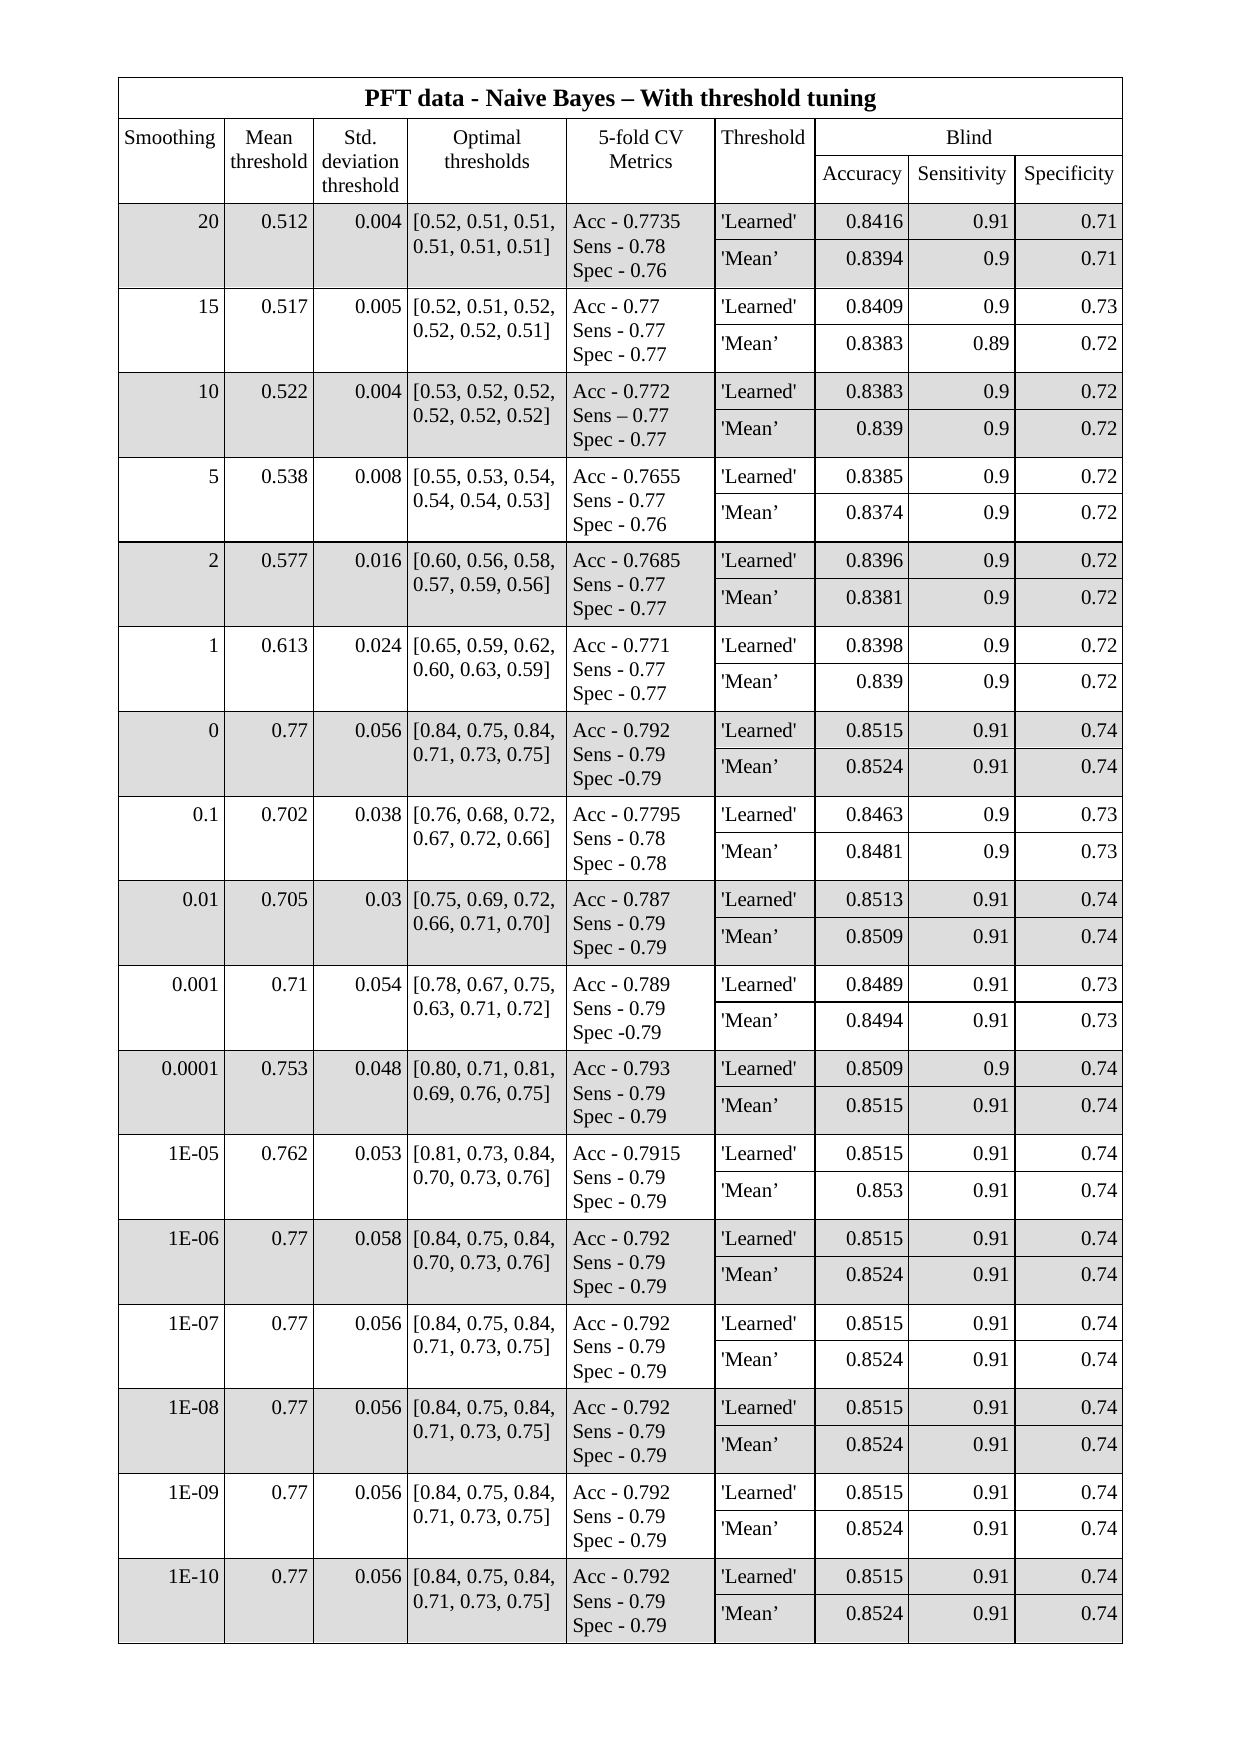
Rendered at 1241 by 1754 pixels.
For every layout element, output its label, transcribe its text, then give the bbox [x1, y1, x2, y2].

table_cell Mean threshold [225, 119, 313, 203]
table_cell 0.77 [225, 1305, 313, 1388]
table_cell 'Learned' [716, 797, 814, 832]
table_cell 0.77 [225, 1474, 313, 1558]
table_cell 0.77 [225, 1220, 313, 1304]
table_cell 0.74 [1016, 749, 1122, 796]
table_cell 0.016 [314, 543, 407, 626]
table_cell 0.9 [909, 289, 1014, 324]
table_cell 0.91 [909, 1257, 1014, 1304]
table_cell 0.839 [816, 410, 908, 457]
table_cell [0.78, 0.67, 0.75, 0.63, 0.71, 0.72] [408, 966, 566, 1049]
table_cell 15 [119, 289, 224, 372]
table_cell Acc - 0.792 Sens - 0.79 Spec - 0.79 [567, 1474, 714, 1558]
table_cell 1 [119, 627, 224, 711]
table_cell [0.84, 0.75, 0.84, 0.71, 0.73, 0.75] [408, 712, 566, 796]
table_cell 0.71 [1016, 204, 1122, 239]
table_cell 0.8515 [816, 1389, 908, 1425]
table_cell 'Learned' [716, 1135, 814, 1171]
table_cell Acc - 0.7655 Sens - 0.77 Spec - 0.76 [567, 458, 714, 541]
table_cell 'Learned' [716, 1051, 814, 1086]
table_cell 0.8524 [816, 1257, 908, 1304]
table_cell 0.72 [1016, 373, 1122, 409]
table_cell 0.74 [1016, 881, 1122, 917]
table_cell [0.60, 0.56, 0.58, 0.57, 0.59, 0.56] [408, 543, 566, 626]
table_cell 0.705 [225, 881, 313, 965]
table_cell Acc - 0.787 Sens - 0.79 Spec - 0.79 [567, 881, 714, 965]
table_cell 0.8383 [816, 325, 908, 372]
table_cell 0.72 [1016, 325, 1122, 372]
table_cell 5-fold CV Metrics [567, 119, 714, 203]
table_cell 0.001 [119, 966, 224, 1049]
table_cell 'Mean’ [716, 749, 814, 796]
table_cell 'Mean’ [716, 240, 814, 287]
table_cell 0.91 [909, 966, 1014, 1001]
table_cell 0.753 [225, 1051, 313, 1134]
table_cell 0.74 [1016, 1220, 1122, 1256]
table_cell 0.056 [314, 1305, 407, 1388]
table_cell 0.8515 [816, 1474, 908, 1509]
table_cell 'Learned' [716, 1220, 814, 1256]
table_cell 'Learned' [716, 627, 814, 663]
table_cell 0.8394 [816, 240, 908, 287]
table_cell 0.8494 [816, 1003, 908, 1049]
table_cell Acc - 0.772 Sens – 0.77 Spec - 0.77 [567, 373, 714, 457]
table_cell Smoothing [119, 119, 224, 203]
table_cell 0.8509 [816, 918, 908, 965]
table_cell [0.84, 0.75, 0.84, 0.71, 0.73, 0.75] [408, 1389, 566, 1473]
table_cell 'Mean’ [716, 918, 814, 965]
table_cell 0 [119, 712, 224, 796]
table_cell 0.9 [909, 627, 1014, 663]
table_cell 0.74 [1016, 1341, 1122, 1388]
table_cell [0.55, 0.53, 0.54, 0.54, 0.54, 0.53] [408, 458, 566, 541]
table_cell 0.1 [119, 797, 224, 880]
table_cell 0.91 [909, 1559, 1014, 1594]
table_header PFT data - Naive Bayes – With threshold tuning [119, 78, 1122, 118]
table_cell 0.702 [225, 797, 313, 880]
table_cell 1E-07 [119, 1305, 224, 1388]
table_cell 0.8524 [816, 1426, 908, 1473]
table_cell 0.004 [314, 204, 407, 287]
table_cell 0.005 [314, 289, 407, 372]
table_cell 0.91 [909, 1511, 1014, 1558]
table_cell 0.74 [1016, 1087, 1122, 1134]
table_cell 0.72 [1016, 627, 1122, 663]
table_cell 0.8524 [816, 1595, 908, 1642]
table_cell 0.72 [1016, 410, 1122, 457]
table_cell 0.038 [314, 797, 407, 880]
table_cell 0.01 [119, 881, 224, 965]
table_cell 10 [119, 373, 224, 457]
table_cell 0.853 [816, 1172, 908, 1219]
table_cell 0.9 [909, 579, 1014, 626]
table_cell 'Learned' [716, 458, 814, 493]
table_cell 0.72 [1016, 458, 1122, 493]
table_cell 0.74 [1016, 1389, 1122, 1425]
table_cell 0.8515 [816, 1305, 908, 1340]
table_cell 'Mean’ [716, 1511, 814, 1558]
table_cell [0.80, 0.71, 0.81, 0.69, 0.76, 0.75] [408, 1051, 566, 1134]
table_cell Acc - 0.793 Sens - 0.79 Spec - 0.79 [567, 1051, 714, 1134]
table_cell [0.81, 0.73, 0.84, 0.70, 0.73, 0.76] [408, 1135, 566, 1219]
table_cell 0.74 [1016, 1257, 1122, 1304]
table_cell 'Mean’ [716, 833, 814, 880]
table_cell 0.048 [314, 1051, 407, 1134]
table_cell 'Learned' [716, 204, 814, 239]
table_cell 0.71 [225, 966, 313, 1049]
table_cell 0.9 [909, 1051, 1014, 1086]
table_cell 0.517 [225, 289, 313, 372]
table_cell 0.8515 [816, 1135, 908, 1171]
table_cell Specificity [1016, 156, 1122, 203]
table_cell 0.004 [314, 373, 407, 457]
table_cell 'Learned' [716, 543, 814, 578]
table_cell 2 [119, 543, 224, 626]
table_cell 0.8381 [816, 579, 908, 626]
table_cell 0.056 [314, 712, 407, 796]
table_cell 0.74 [1016, 1474, 1122, 1509]
table_cell 0.91 [909, 881, 1014, 917]
table_cell 'Mean’ [716, 1087, 814, 1134]
table_cell [0.84, 0.75, 0.84, 0.71, 0.73, 0.75] [408, 1305, 566, 1388]
table_cell 0.74 [1016, 1135, 1122, 1171]
table_cell [0.84, 0.75, 0.84, 0.70, 0.73, 0.76] [408, 1220, 566, 1304]
table_cell Acc - 0.792 Sens - 0.79 Spec -0.79 [567, 712, 714, 796]
table_cell Acc - 0.792 Sens - 0.79 Spec - 0.79 [567, 1559, 714, 1642]
table_cell 'Learned' [716, 1305, 814, 1340]
table_cell 0.058 [314, 1220, 407, 1304]
table_cell 0.91 [909, 1220, 1014, 1256]
table_cell 0.8524 [816, 1341, 908, 1388]
table_cell 'Mean’ [716, 325, 814, 372]
table_cell Blind [816, 119, 1122, 154]
table_cell 'Mean’ [716, 410, 814, 457]
table_cell 0.74 [1016, 1051, 1122, 1086]
table_cell Acc - 0.792 Sens - 0.79 Spec - 0.79 [567, 1220, 714, 1304]
table_cell 20 [119, 204, 224, 287]
table_cell 0.73 [1016, 797, 1122, 832]
table_cell 0.91 [909, 1474, 1014, 1509]
table_cell Accuracy [816, 156, 908, 203]
table_cell 0.8385 [816, 458, 908, 493]
table_cell 'Learned' [716, 712, 814, 747]
table_cell 'Mean’ [716, 579, 814, 626]
table_cell Acc - 0.7795 Sens - 0.78 Spec - 0.78 [567, 797, 714, 880]
table_cell 0.613 [225, 627, 313, 711]
table_cell 0.74 [1016, 712, 1122, 747]
table_cell 'Mean’ [716, 1172, 814, 1219]
table_cell 0.91 [909, 1172, 1014, 1219]
table_cell 0.72 [1016, 664, 1122, 711]
table_cell Acc - 0.7735 Sens - 0.78 Spec - 0.76 [567, 204, 714, 287]
table_cell 0.8409 [816, 289, 908, 324]
table_cell 0.056 [314, 1474, 407, 1558]
table_cell 0.91 [909, 1595, 1014, 1642]
table_cell 0.73 [1016, 1003, 1122, 1049]
table_cell 0.8398 [816, 627, 908, 663]
table_cell 0.74 [1016, 1426, 1122, 1473]
table_cell 0.9 [909, 240, 1014, 287]
table_cell 0.77 [225, 1389, 313, 1473]
table_cell 0.74 [1016, 918, 1122, 965]
table_cell 0.538 [225, 458, 313, 541]
table_cell 'Mean’ [716, 1595, 814, 1642]
table_cell 0.91 [909, 204, 1014, 239]
table_cell 'Mean’ [716, 494, 814, 541]
table_cell 0.8489 [816, 966, 908, 1001]
table_cell 0.8515 [816, 712, 908, 747]
table_cell 0.77 [225, 712, 313, 796]
table_cell 0.71 [1016, 240, 1122, 287]
table_cell 0.74 [1016, 1305, 1122, 1340]
table_cell Std. deviation threshold [314, 119, 407, 203]
table_cell 1E-09 [119, 1474, 224, 1558]
table_cell 0.0001 [119, 1051, 224, 1134]
table_cell Acc - 0.7915 Sens - 0.79 Spec - 0.79 [567, 1135, 714, 1219]
table_cell 0.8481 [816, 833, 908, 880]
table_cell 1E-10 [119, 1559, 224, 1642]
table_cell [0.84, 0.75, 0.84, 0.71, 0.73, 0.75] [408, 1559, 566, 1642]
table_cell 0.72 [1016, 543, 1122, 578]
table_cell 0.762 [225, 1135, 313, 1219]
table_cell 'Learned' [716, 1389, 814, 1425]
table_cell 0.91 [909, 1341, 1014, 1388]
table_cell 'Mean’ [716, 1257, 814, 1304]
table_cell 0.9 [909, 458, 1014, 493]
table_cell [0.84, 0.75, 0.84, 0.71, 0.73, 0.75] [408, 1474, 566, 1558]
table_cell 0.9 [909, 543, 1014, 578]
table_cell 1E-05 [119, 1135, 224, 1219]
table_cell 'Mean’ [716, 664, 814, 711]
table_cell 0.73 [1016, 289, 1122, 324]
table_cell 0.74 [1016, 1595, 1122, 1642]
table_cell 0.577 [225, 543, 313, 626]
table_cell 0.73 [1016, 966, 1122, 1001]
table_cell 0.8416 [816, 204, 908, 239]
table_cell 0.8383 [816, 373, 908, 409]
table_cell 'Mean’ [716, 1341, 814, 1388]
table_cell [0.76, 0.68, 0.72, 0.67, 0.72, 0.66] [408, 797, 566, 880]
table_cell 0.89 [909, 325, 1014, 372]
table_cell 0.8509 [816, 1051, 908, 1086]
table_cell 0.74 [1016, 1511, 1122, 1558]
table_cell 0.03 [314, 881, 407, 965]
table_cell [0.75, 0.69, 0.72, 0.66, 0.71, 0.70] [408, 881, 566, 965]
table_cell 0.91 [909, 1305, 1014, 1340]
table_cell 0.8513 [816, 881, 908, 917]
table_cell Acc - 0.792 Sens - 0.79 Spec - 0.79 [567, 1389, 714, 1473]
table_cell 0.91 [909, 1003, 1014, 1049]
table_cell 0.91 [909, 918, 1014, 965]
table_cell 0.91 [909, 1135, 1014, 1171]
table_cell 'Learned' [716, 289, 814, 324]
table_cell 0.91 [909, 1087, 1014, 1134]
table_cell 0.74 [1016, 1172, 1122, 1219]
table_cell Acc - 0.792 Sens - 0.79 Spec - 0.79 [567, 1305, 714, 1388]
table_cell 0.8524 [816, 1511, 908, 1558]
table_cell 0.8524 [816, 749, 908, 796]
table_cell 0.053 [314, 1135, 407, 1219]
table_cell 0.91 [909, 712, 1014, 747]
table_cell 'Learned' [716, 1474, 814, 1509]
table_cell 0.8515 [816, 1220, 908, 1256]
table_cell [0.53, 0.52, 0.52, 0.52, 0.52, 0.52] [408, 373, 566, 457]
table_cell 'Mean’ [716, 1003, 814, 1049]
table_cell 0.8374 [816, 494, 908, 541]
table_cell 0.9 [909, 664, 1014, 711]
table_cell 0.72 [1016, 494, 1122, 541]
table_cell Acc - 0.789 Sens - 0.79 Spec -0.79 [567, 966, 714, 1049]
table_cell 0.8396 [816, 543, 908, 578]
table_cell Acc - 0.7685 Sens - 0.77 Spec - 0.77 [567, 543, 714, 626]
table_cell 0.8463 [816, 797, 908, 832]
table_cell 0.91 [909, 1389, 1014, 1425]
table_cell 'Learned' [716, 1559, 814, 1594]
table_cell 'Mean’ [716, 1426, 814, 1473]
table_cell 0.056 [314, 1559, 407, 1642]
table_cell 0.73 [1016, 833, 1122, 880]
table_cell 0.91 [909, 1426, 1014, 1473]
table_cell Optimal thresholds [408, 119, 566, 203]
table_cell 0.9 [909, 410, 1014, 457]
table_cell 0.839 [816, 664, 908, 711]
table_cell 0.77 [225, 1559, 313, 1642]
table_cell 0.056 [314, 1389, 407, 1473]
table_cell Acc - 0.77 Sens - 0.77 Spec - 0.77 [567, 289, 714, 372]
table_cell [0.52, 0.51, 0.51, 0.51, 0.51, 0.51] [408, 204, 566, 287]
table_cell Acc - 0.771 Sens - 0.77 Spec - 0.77 [567, 627, 714, 711]
table_cell [0.65, 0.59, 0.62, 0.60, 0.63, 0.59] [408, 627, 566, 711]
table_cell 0.9 [909, 373, 1014, 409]
table_cell 'Learned' [716, 373, 814, 409]
table_cell 'Learned' [716, 966, 814, 1001]
table_cell 0.512 [225, 204, 313, 287]
table_cell 0.008 [314, 458, 407, 541]
table_cell 0.8515 [816, 1559, 908, 1594]
table_cell 1E-06 [119, 1220, 224, 1304]
table_cell Threshold [716, 119, 814, 203]
table_cell 0.91 [909, 749, 1014, 796]
table_cell 1E-08 [119, 1389, 224, 1473]
table_cell 5 [119, 458, 224, 541]
table_cell 0.9 [909, 833, 1014, 880]
table_cell 0.054 [314, 966, 407, 1049]
table_cell [0.52, 0.51, 0.52, 0.52, 0.52, 0.51] [408, 289, 566, 372]
table_cell 0.72 [1016, 579, 1122, 626]
table_cell 0.522 [225, 373, 313, 457]
table_cell 0.8515 [816, 1087, 908, 1134]
table_cell 'Learned' [716, 881, 814, 917]
table_cell Sensitivity [909, 156, 1014, 203]
table_cell 0.9 [909, 494, 1014, 541]
table_cell 0.9 [909, 797, 1014, 832]
table_cell 0.024 [314, 627, 407, 711]
table_cell 0.74 [1016, 1559, 1122, 1594]
